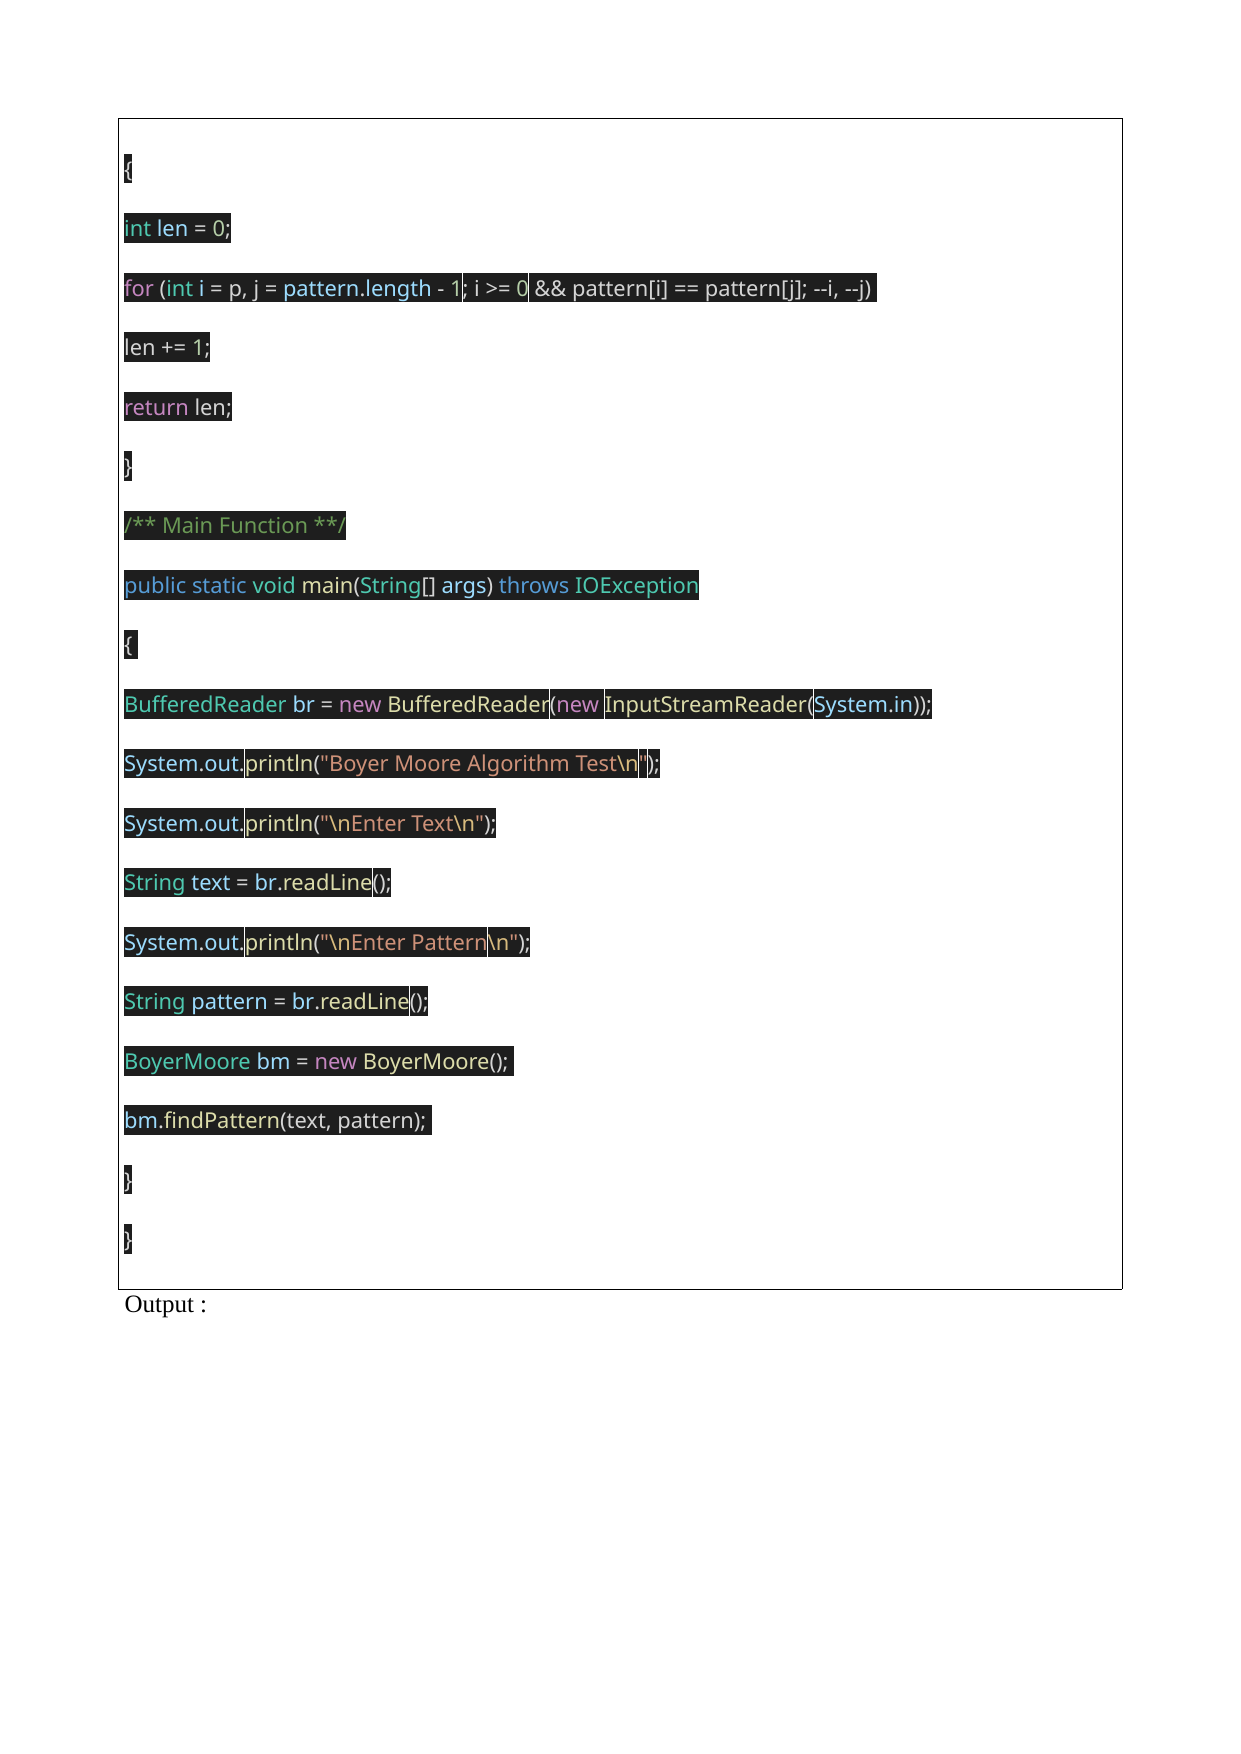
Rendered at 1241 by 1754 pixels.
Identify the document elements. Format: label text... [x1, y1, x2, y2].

table_header { int len = 0; for (int i = p, j = pattern.length - 1; i >= 0 && pattern[i] == pattern[j]; --i, --j) len += 1; return len; } /** Main Function **/ public static void main(String[] args) throws IOException { BufferedReader br = new BufferedReader(new InputStreamReader(System.in)); System.out.println("Boyer Moore Algorithm Test\n"); System.out.println("\nEnter Text\n"); String text = br.readLine(); System.out.println("\nEnter Pattern\n"); String pattern = br.readLine(); BoyerMoore bm = new BoyerMoore(); bm.findPattern(text, pattern); } } [119, 119, 1122, 1288]
text Output : [118, 1290, 1122, 1317]
